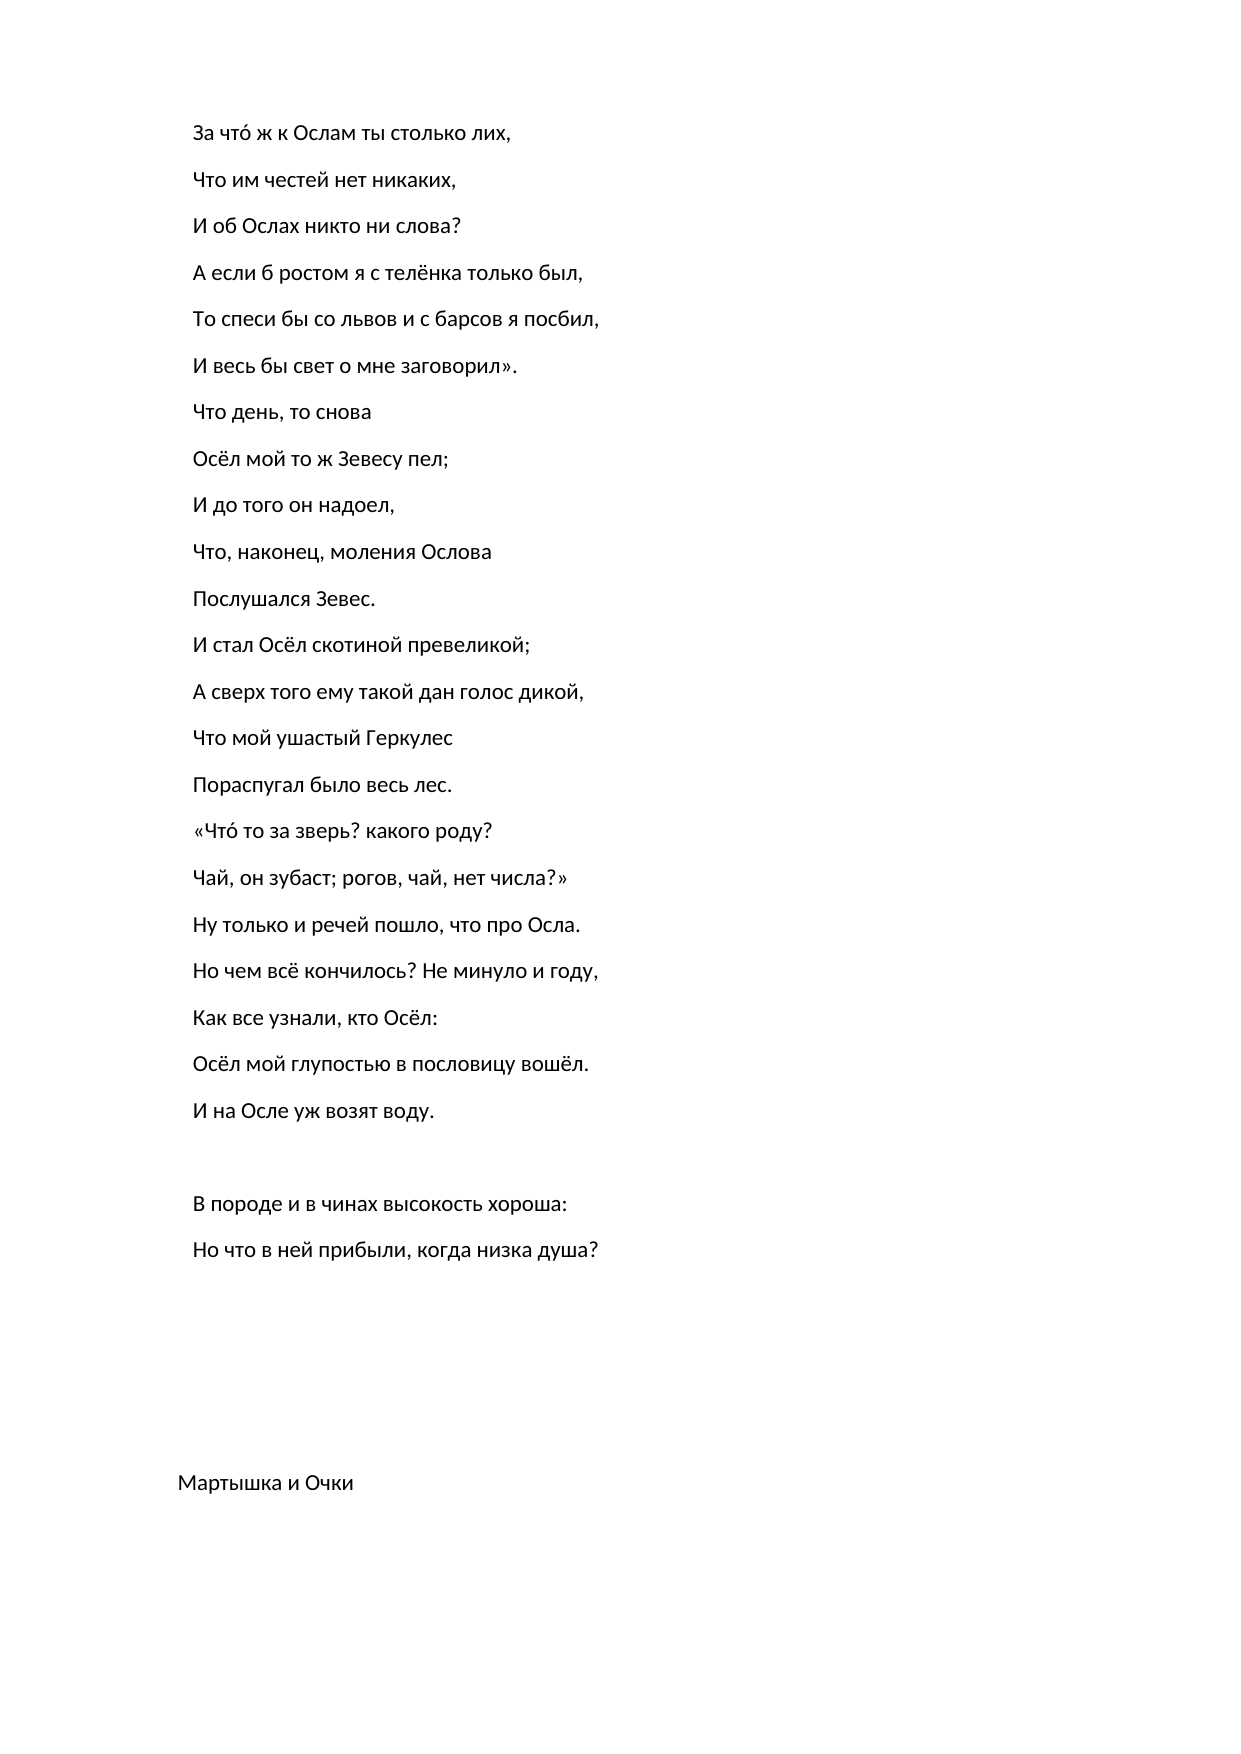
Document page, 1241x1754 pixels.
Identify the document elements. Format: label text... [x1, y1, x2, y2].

text Чай, он зубаст; рогов, чай, нет числа?» [177, 863, 1152, 891]
text Что, наконец, моления Ослова [177, 537, 1152, 565]
text И стал Осёл скотиной превеликой; [177, 630, 1152, 658]
text Но чем всё кончилось? Не минуло и году, [177, 956, 1152, 984]
text Что им честей нет никаких, [177, 165, 1152, 193]
text Что мой ушастый Геркулес [177, 723, 1152, 751]
text В породе и в чинах высокость хороша: [177, 1189, 1152, 1217]
text Но что в ней прибыли, когда низка душа? [177, 1236, 1152, 1264]
text И на Осле уж возят воду. [177, 1096, 1152, 1124]
text Пораспугал было весь лес. [177, 770, 1152, 798]
text То спеси бы со львов и с барсов я посбил, [177, 304, 1152, 332]
text И до того он надоел, [177, 491, 1152, 519]
text Мартышка и Очки [177, 1468, 1152, 1496]
text А сверх того ему такой дан голос дикой, [177, 677, 1152, 705]
text Осёл мой то ж Зевесу пел; [177, 444, 1152, 472]
text Ну только и речей пошло, что про Осла. [177, 910, 1152, 938]
text А если б ростом я с телёнка только был, [177, 258, 1152, 286]
text Осёл мой глупостью в пословицу вошёл. [177, 1049, 1152, 1077]
text Как все узнали, кто Осёл: [177, 1003, 1152, 1031]
text Что день, то снова [177, 397, 1152, 426]
text «Чтó то за зверь? какого роду? [177, 817, 1152, 844]
text И весь бы свет о мне заговорил». [177, 351, 1152, 379]
text И об Ослах никто ни слова? [177, 211, 1152, 239]
text Послушался Зевес. [177, 584, 1152, 612]
text За чтó ж к Ослам ты столько лих, [177, 118, 1152, 146]
